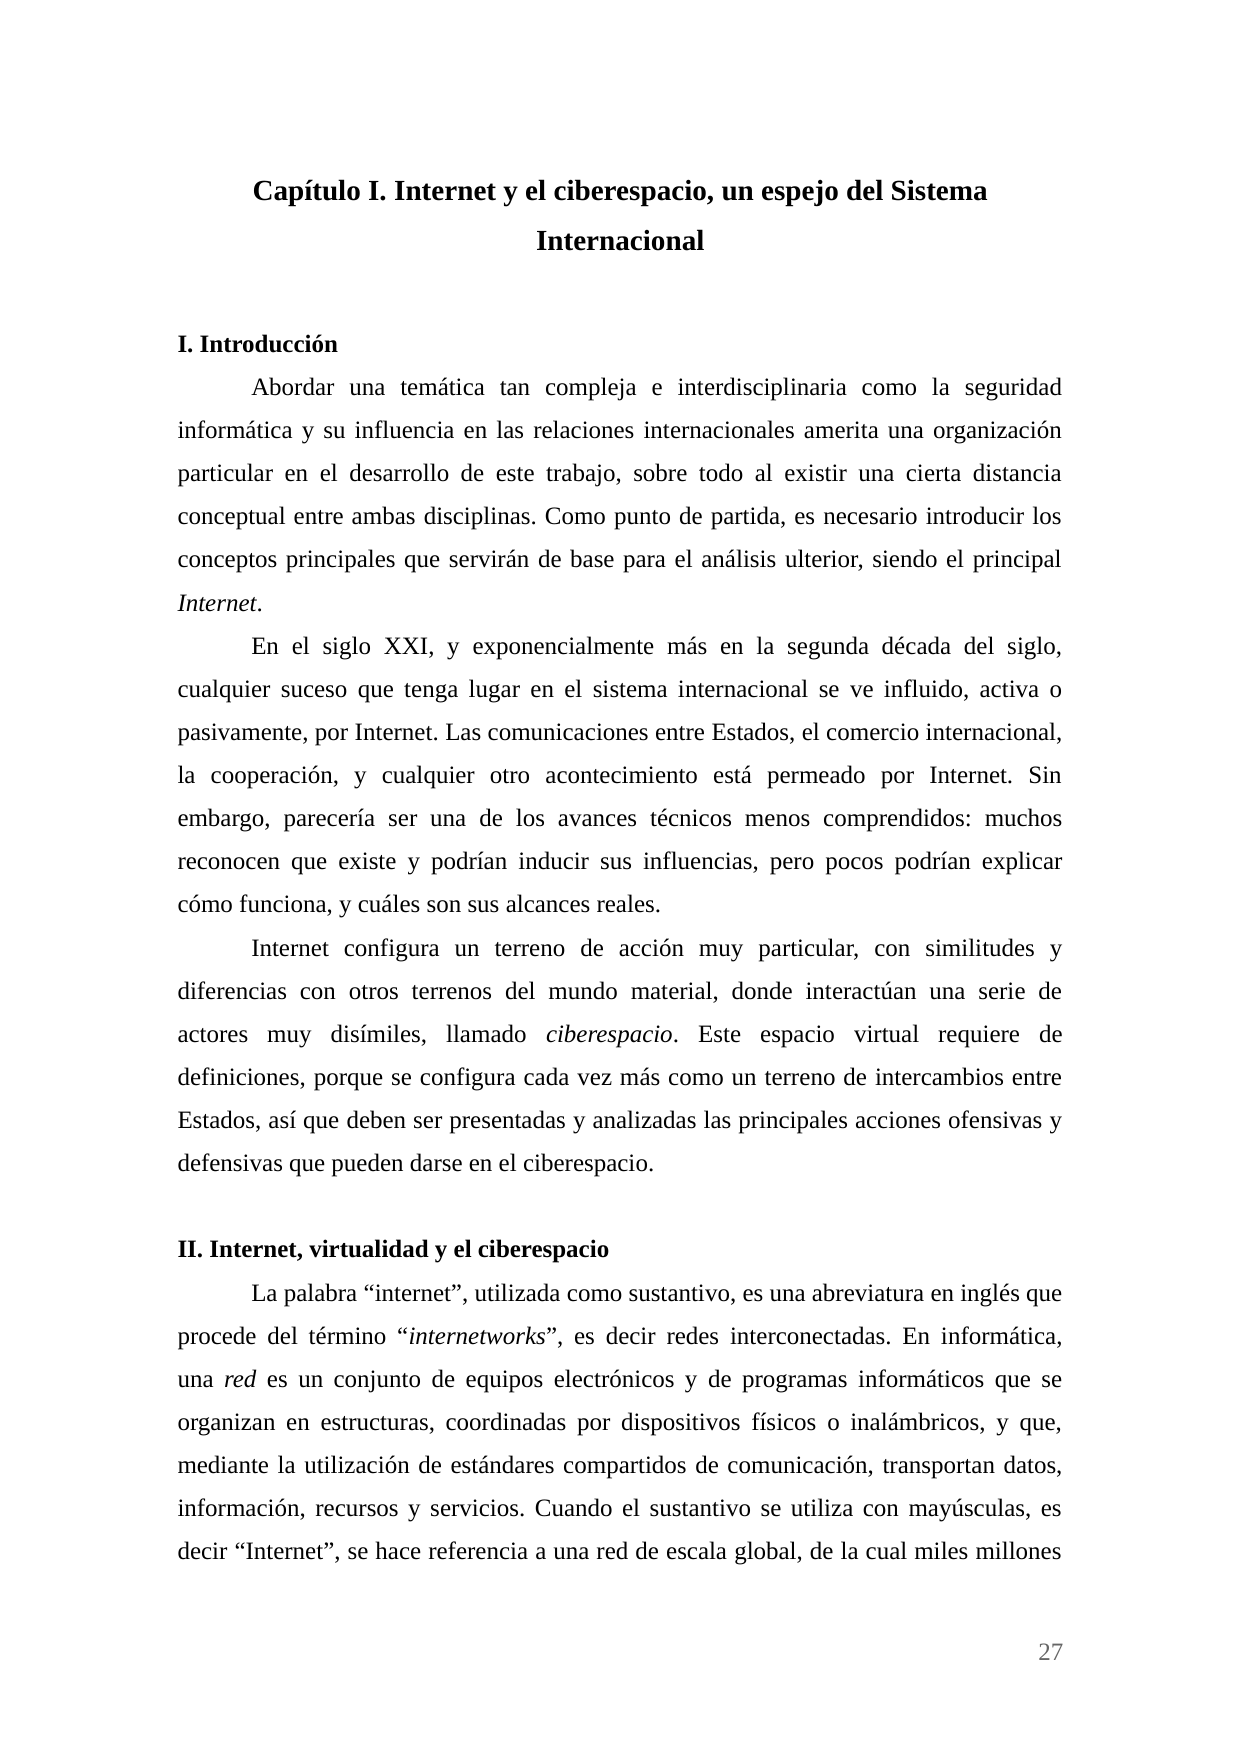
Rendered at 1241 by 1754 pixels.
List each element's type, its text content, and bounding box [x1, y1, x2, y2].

text I. Introducción [177, 329, 1063, 358]
text Internet configura un terreno de acción muy particular, con similitudes y diferencias con otros terrenos del mundo material, donde interactúan una serie de actores muy disímiles, llamado ciberespacio. Este espacio virtual requiere de definiciones, porque se configura cada vez más como un terreno de intercambios entre Estados, así que deben ser presentadas y analizadas las principales acciones ofensivas y defensivas que pueden darse en el ciberespacio. [177, 933, 1063, 1177]
text II. Internet, virtualidad y el ciberespacio [177, 1234, 1063, 1263]
title Capítulo I. Internet y el ciberespacio, un espejo del Sistema Internacional [177, 173, 1063, 256]
text La palabra “internet”, utilizada como sustantivo, es una abreviatura en inglés que procede del término “internetworks”, es decir redes interconectadas. En informática, una red es un conjunto de equipos electrónicos y de programas informáticos que se organizan en estructuras, coordinadas por dispositivos físicos o inalámbricos, y que, mediante la utilización de estándares compartidos de comunicación, transportan datos, información, recursos y servicios. Cuando el sustantivo se utiliza con mayúsculas, es decir “Internet”, se hace referencia a una red de escala global, de la cual miles millones [177, 1278, 1063, 1565]
text Abordar una temática tan compleja e interdisciplinaria como la seguridad informática y su influencia en las relaciones internacionales amerita una organización particular en el desarrollo de este trabajo, sobre todo al existir una cierta distancia conceptual entre ambas disciplinas. Como punto de partida, es necesario introducir los conceptos principales que servirán de base para el análisis ulterior, siendo el principal Internet. [177, 372, 1063, 616]
text En el siglo XXI, y exponencialmente más en la segunda década del siglo, cualquier suceso que tenga lugar en el sistema internacional se ve influido, activa o pasivamente, por Internet. Las comunicaciones entre Estados, el comercio internacional, la cooperación, y cualquier otro acontecimiento está permeado por Internet. Sin embargo, parecería ser una de los avances técnicos menos comprendidos: muchos reconocen que existe y podrían inducir sus influencias, pero pocos podrían explicar cómo funciona, y cuáles son sus alcances reales. [177, 631, 1063, 918]
